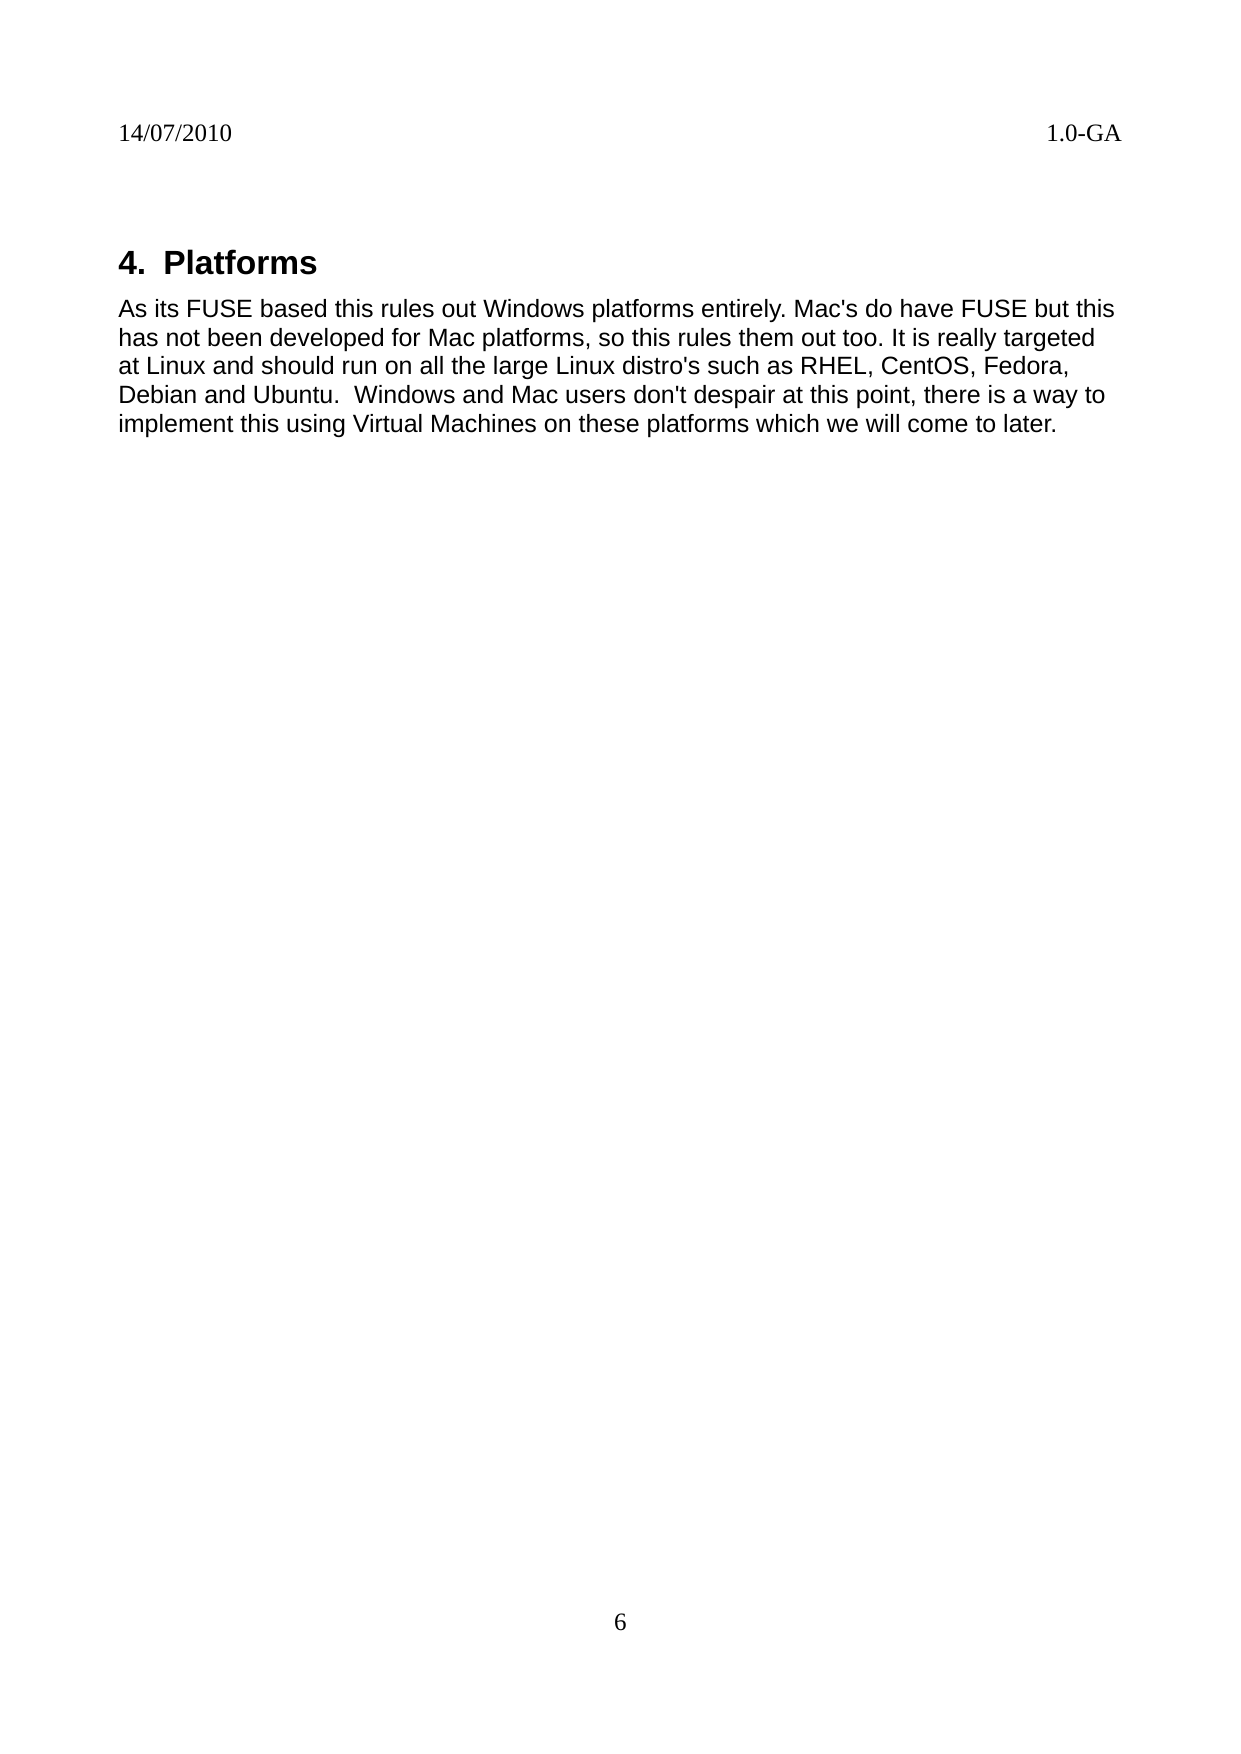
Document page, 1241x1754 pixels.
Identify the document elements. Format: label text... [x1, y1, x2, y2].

subtitle Platforms [118, 243, 1122, 281]
text As its FUSE based this rules out Windows platforms entirely. Mac's do have FUSE but this has not been developed for Mac platforms, so this rules them out too. It is really targeted at Linux and should run on all the large Linux distro's such as RHEL, CentOS, Fedora, Debian and Ubuntu. Windows and Mac users don't despair at this point, there is a way to implement this using Virtual Machines on these platforms which we will come to later. [118, 294, 1122, 437]
